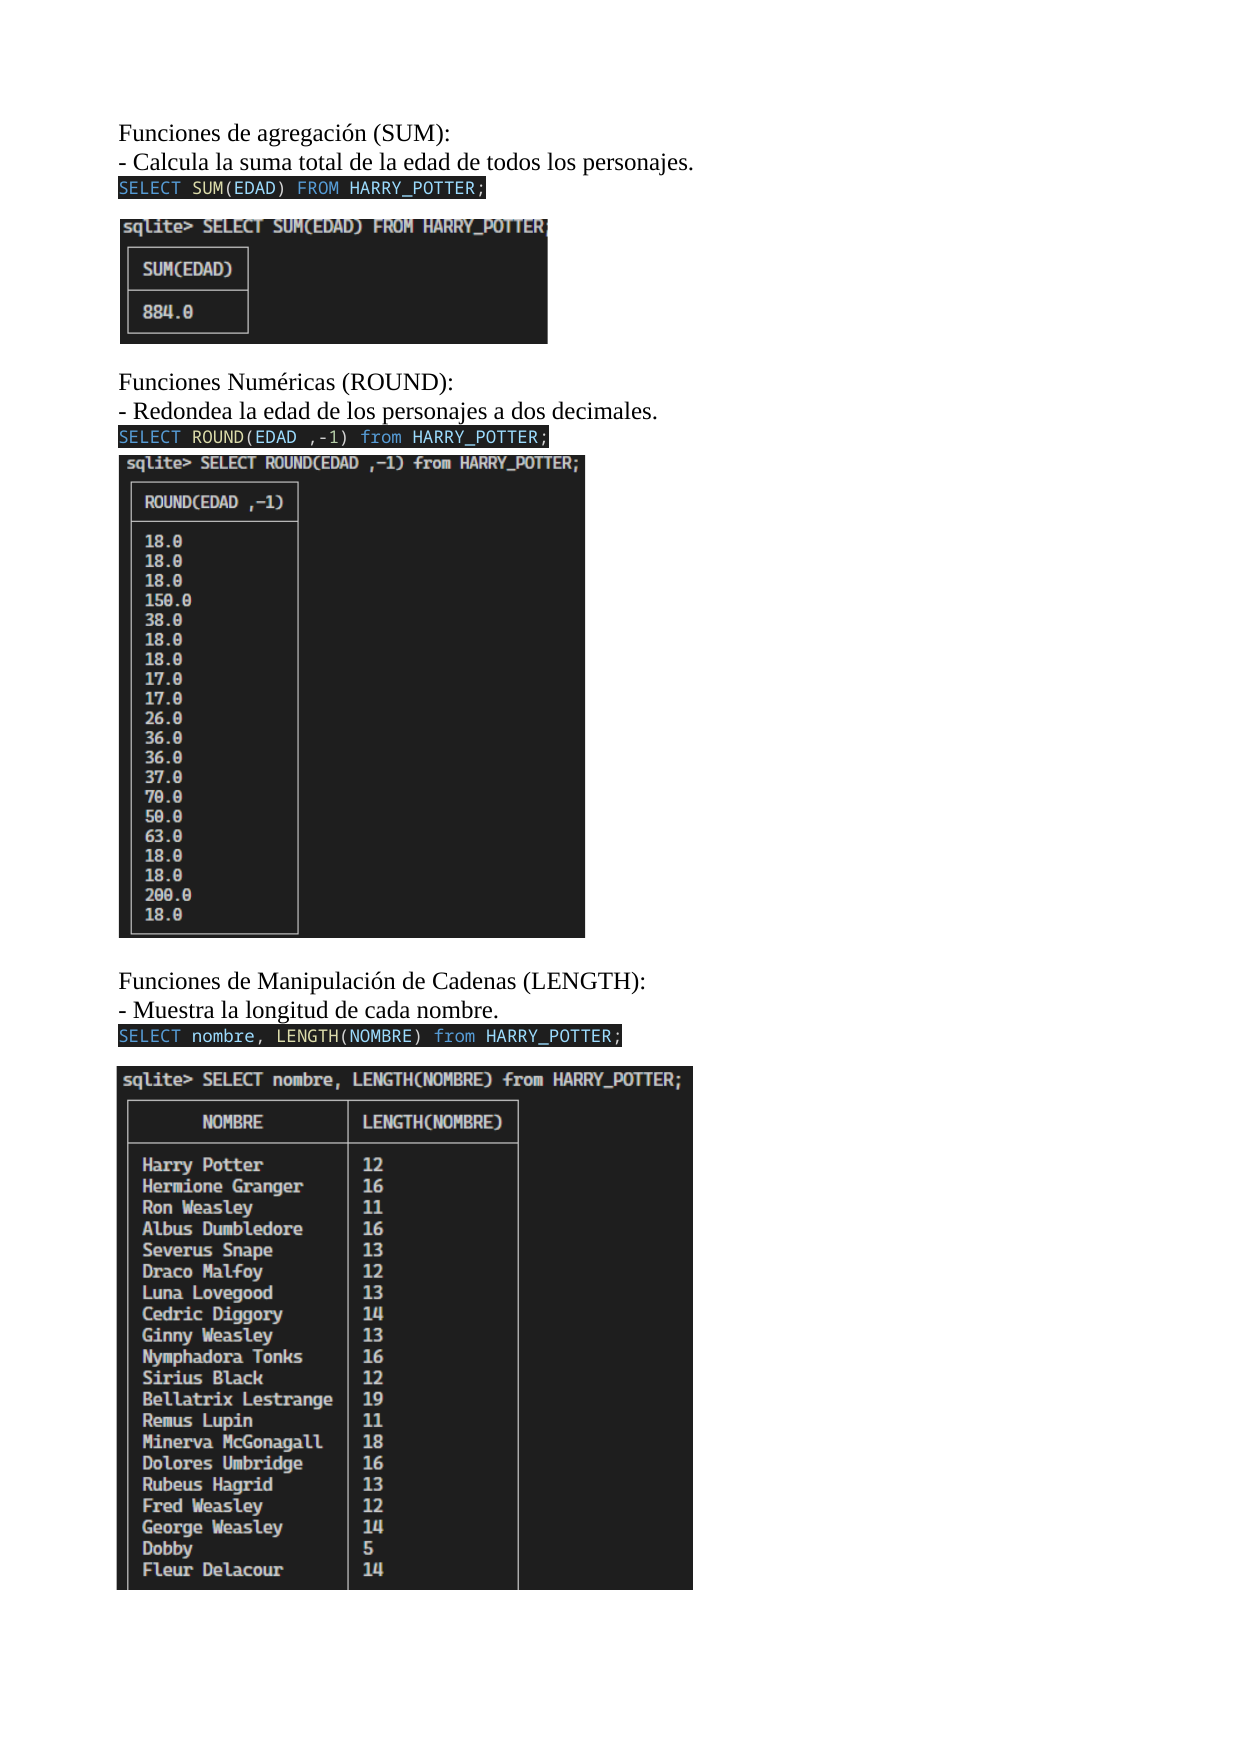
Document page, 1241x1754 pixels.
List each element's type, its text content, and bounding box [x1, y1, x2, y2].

text Funciones Numéricas (ROUND): [118, 367, 1122, 396]
text SELECT ROUND(EDAD ,-1) from HARRY_POTTER; [118, 424, 1122, 448]
text - Calcula la suma total de la edad de todos los personajes. [118, 147, 1122, 176]
text - Muestra la longitud de cada nombre. [118, 995, 1122, 1023]
text Funciones de Manipulación de Cadenas (LENGTH): [118, 966, 1122, 995]
picture [120, 219, 548, 344]
picture [116, 1066, 693, 1590]
picture [118, 455, 586, 938]
text - Redondea la edad de los personajes a dos decimales. [118, 396, 1122, 424]
text SELECT nombre, LENGTH(NOMBRE) from HARRY_POTTER; [118, 1023, 1122, 1047]
text SELECT SUM(EDAD) FROM HARRY_POTTER; [118, 176, 1122, 199]
text Funciones de agregación (SUM): [118, 118, 1122, 147]
